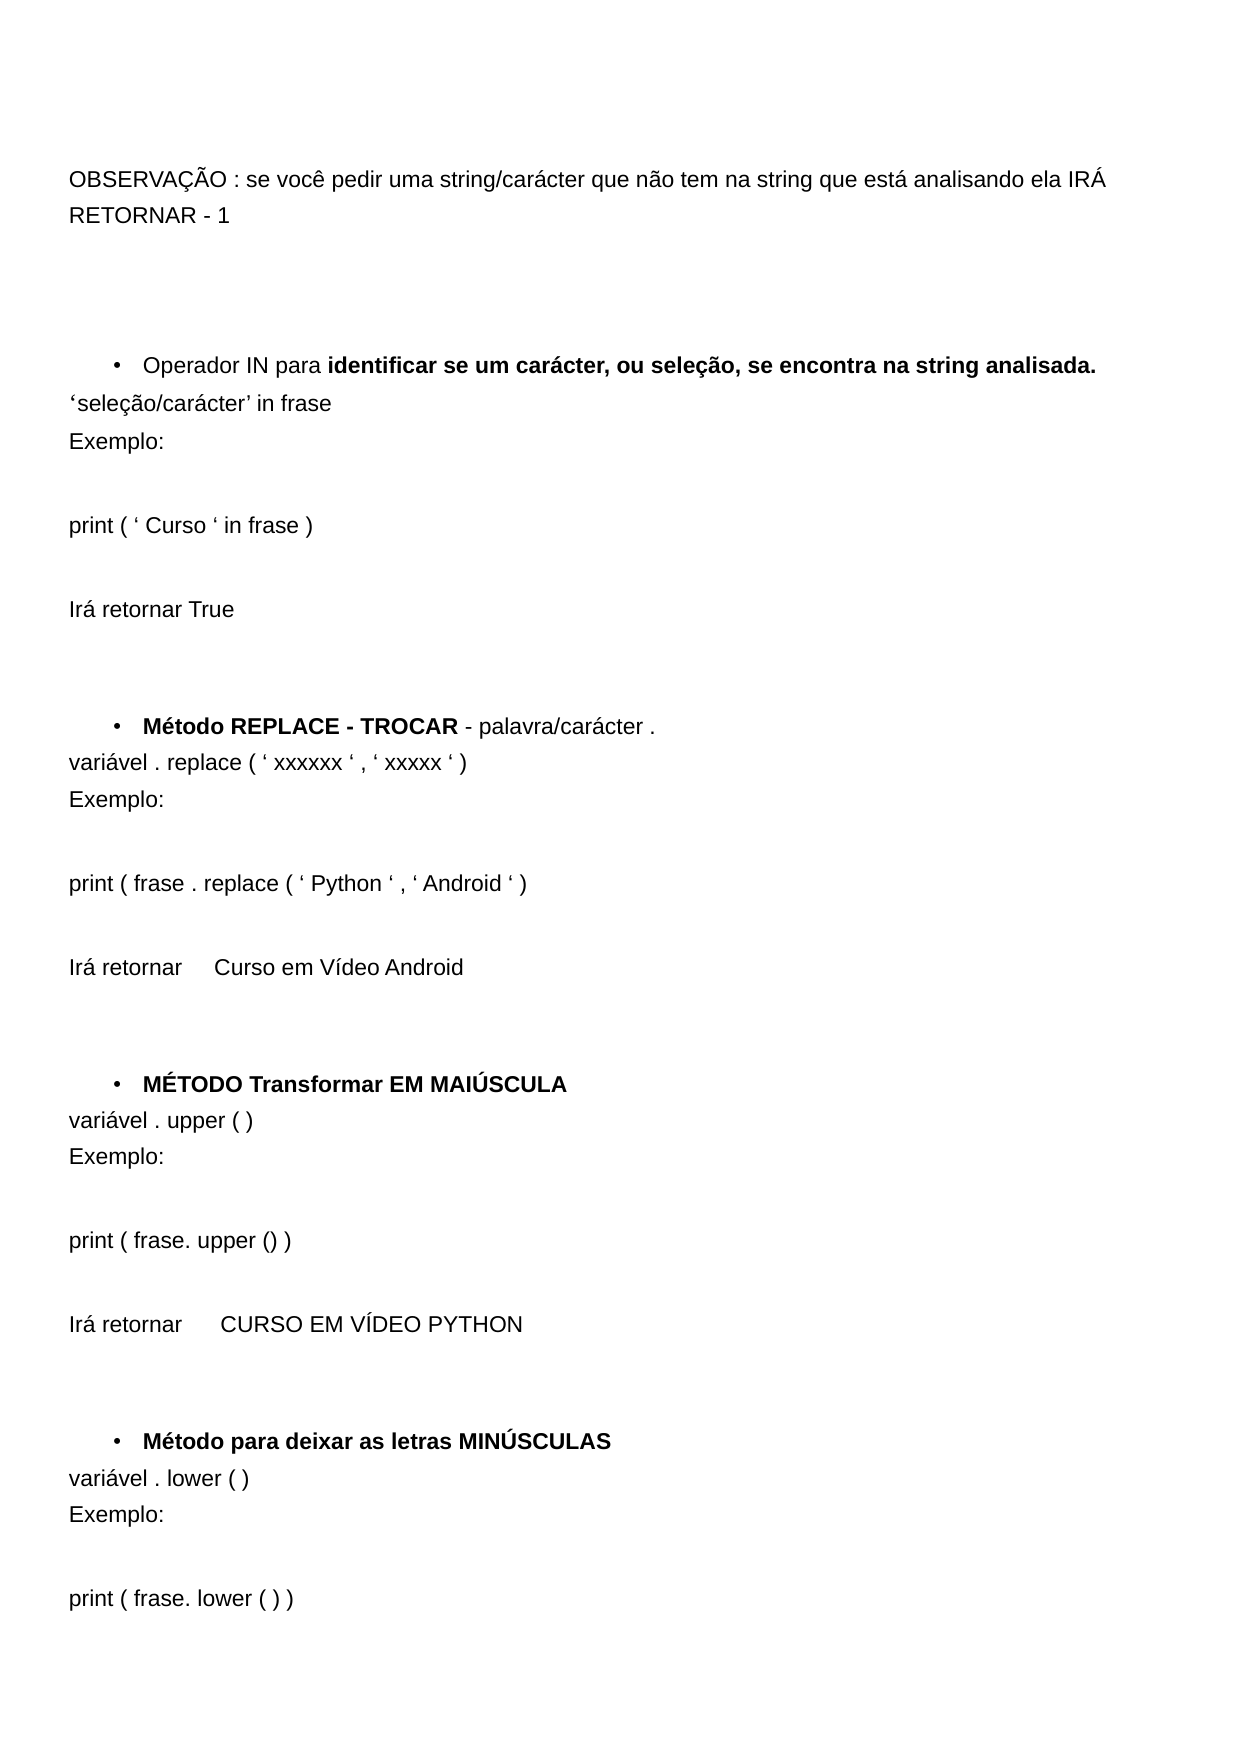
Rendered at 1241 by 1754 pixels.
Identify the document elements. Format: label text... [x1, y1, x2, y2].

text Exemplo: [69, 786, 1197, 812]
text print ( ‘ Curso ‘ in frase ) [69, 512, 1197, 538]
text ‘seleção/carácter’ in frase [69, 388, 1197, 417]
text variável . replace ( ‘ xxxxxx ‘ , ‘ xxxxx ‘ ) [69, 749, 1197, 776]
text OBSERVAÇÃO : se você pedir uma string/carácter que não tem na string que está analisando ela IRÁ RETORNAR - 1 [69, 166, 1197, 228]
text variável . lower ( ) [69, 1464, 1197, 1491]
list Operador IN para identificar se um carácter, ou seleção, se encontra na string analisada. [113, 352, 1197, 378]
text Exemplo: [69, 428, 1197, 454]
text Irá retornar CURSO EM VÍDEO PYTHON [69, 1311, 1197, 1337]
text Irá retornar True [69, 596, 1197, 622]
text print ( frase. upper () ) [69, 1227, 1197, 1253]
text print ( frase. lower ( ) ) [69, 1585, 1197, 1611]
list Método REPLACE - TROCAR - palavra/carácter . [113, 713, 1197, 739]
list MÉTODO Transformar EM MAIÚSCULA [113, 1071, 1197, 1097]
text Exemplo: [69, 1143, 1197, 1169]
text Irá retornar Curso em Vídeo Android [69, 953, 1197, 980]
text variável . upper ( ) [69, 1107, 1197, 1133]
list Método para deixar as letras MINÚSCULAS [113, 1428, 1197, 1454]
text Exemplo: [69, 1501, 1197, 1527]
text print ( frase . replace ( ‘ Python ‘ , ‘ Android ‘ ) [69, 869, 1197, 896]
